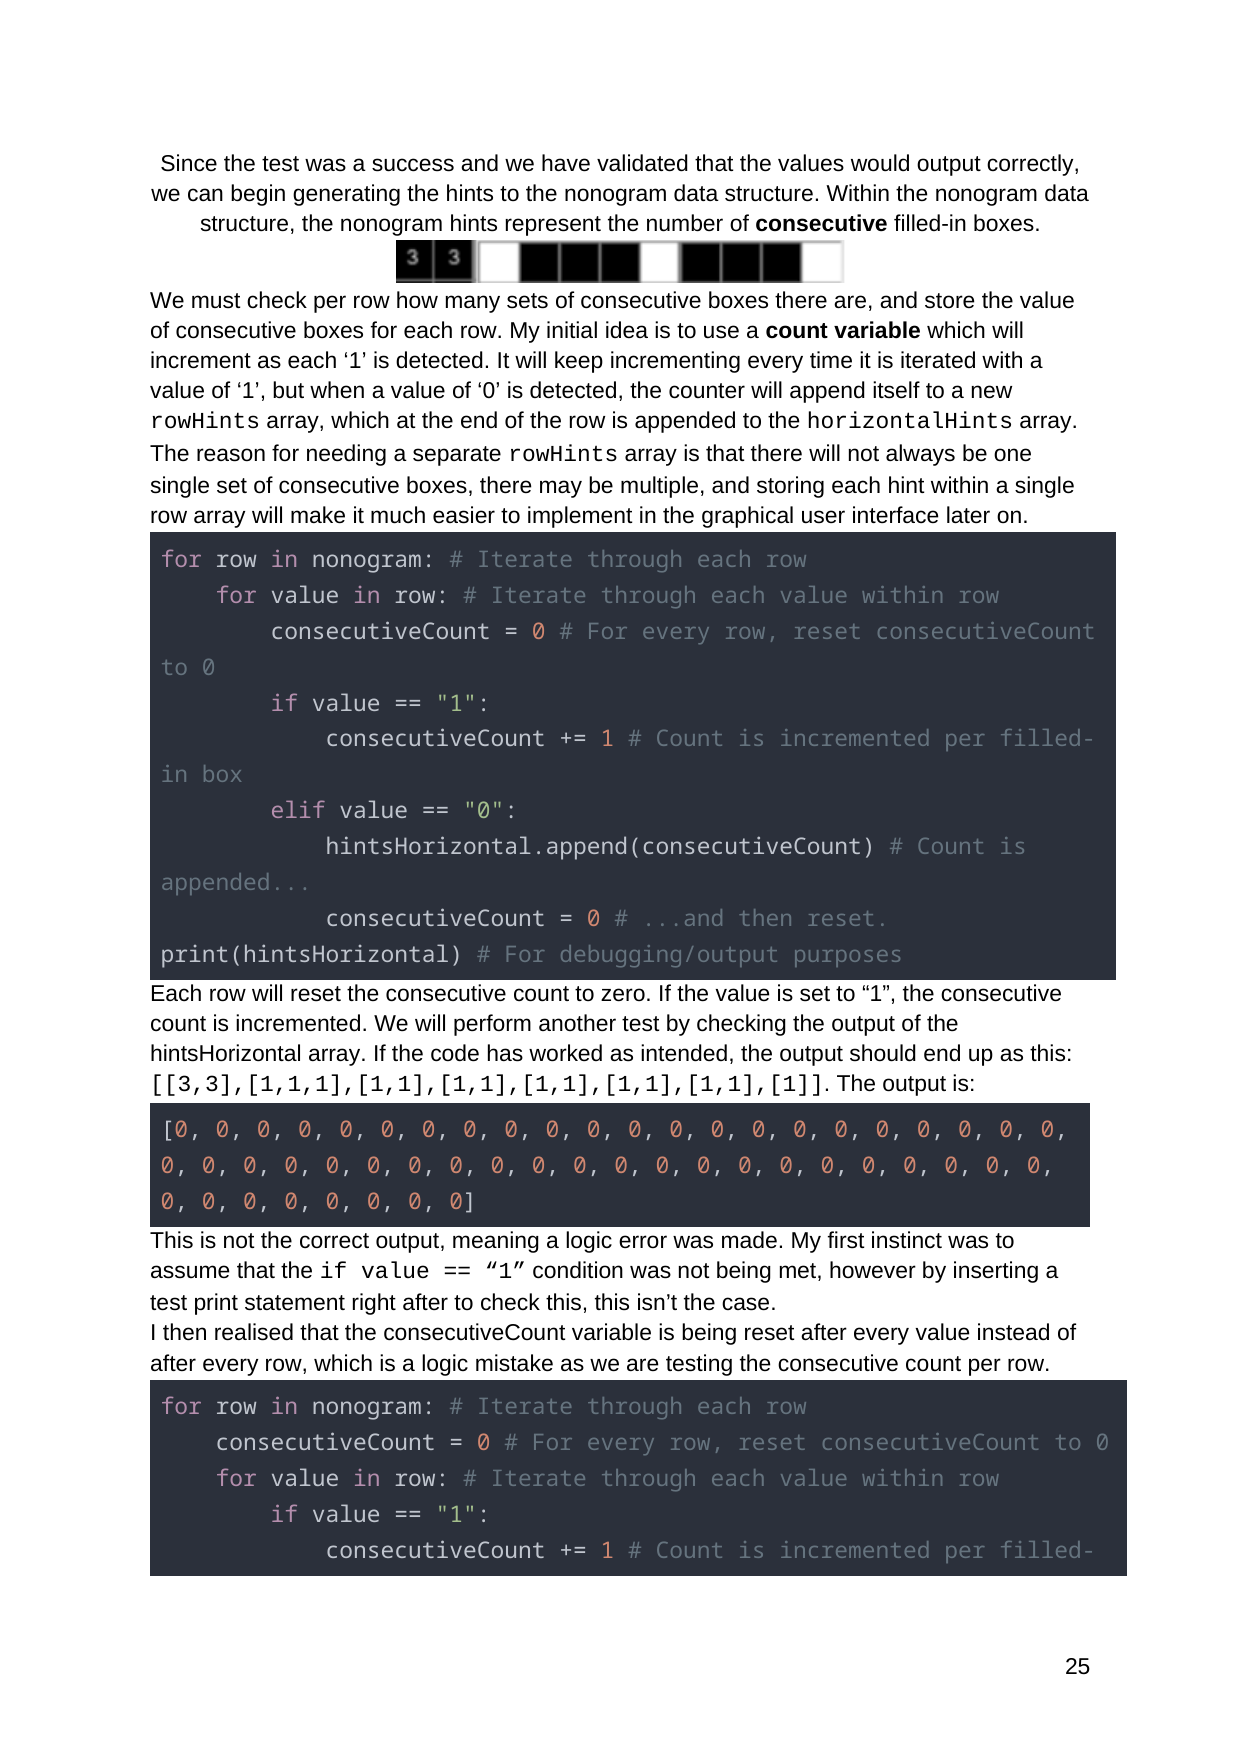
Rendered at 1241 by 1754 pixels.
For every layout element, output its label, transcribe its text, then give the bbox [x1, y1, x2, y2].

text Each row will reset the consecutive count to zero. If the value is set to “1”, the consecutive count is incremented. We will perform another test by checking the output of the hintsHorizontal array. If the code has worked as intended, the output should end up as this: [[3,3],[1,1,1],[1,1],[1,1],[1,1],[1,1],[1,1],[1]]. The output is: [150, 980, 1090, 1099]
text We must check per row how many sets of consecutive boxes there are, and store the value of consecutive boxes for each row. My initial idea is to use a count variable which will increment as each ‘1’ is detected. It will keep incrementing every time it is iterated with a value of ‘1’, but when a value of ‘0’ is detected, the counter will append itself to a new rowHints array, which at the end of the row is appended to the horizontalHints array. The reason for needing a separate rowHints array is that there will not always be one single set of consecutive boxes, there may be multiple, and storing each hint within a single row array will make it much easier to implement in the graphical user interface later on. [150, 287, 1090, 528]
picture [396, 240, 845, 283]
text Since the test was a success and we have validated that the values would output correctly, we can begin generating the hints to the nonogram data structure. Within the nonogram data structure, the nonogram hints represent the number of consecutive filled-in boxes. [150, 150, 1090, 283]
table_header for row in nonogram: # Iterate through each row for value in row: # Iterate through each value within row consecutiveCount = 0 # For every row, reset consecutiveCount to 0 if value == "1": consecutiveCount += 1 # Count is incremented per filled-in box elif value == "0": hintsHorizontal.append(consecutiveCount) # Count is appended... consecutiveCount = 0 # ...and then reset. print(hintsHorizontal) # For debugging/output purposes [150, 532, 1116, 980]
table_header for row in nonogram: # Iterate through each row consecutiveCount = 0 # For every row, reset consecutiveCount to 0 for value in row: # Iterate through each value within row if value == "1": consecutiveCount += 1 # Count is incremented per filled- [150, 1380, 1127, 1576]
text This is not the correct output, meaning a logic error was made. My first instinct was to assume that the if value == “1” condition was not being met, however by inserting a test print statement right after to check this, this isn’t the case. [150, 1227, 1090, 1316]
text I then realised that the consecutiveCount variable is being reset after every value instead of after every row, which is a logic mistake as we are testing the consecutive count per row. [150, 1319, 1090, 1376]
table_header [0, 0, 0, 0, 0, 0, 0, 0, 0, 0, 0, 0, 0, 0, 0, 0, 0, 0, 0, 0, 0, 0, 0, 0, 0, 0, 0, 0, 0, 0, 0, 0, 0, 0, 0, 0, 0, 0, 0, 0, 0, 0, 0, 0, 0, 0, 0, 0, 0, 0, 0, 0] [150, 1103, 1090, 1227]
